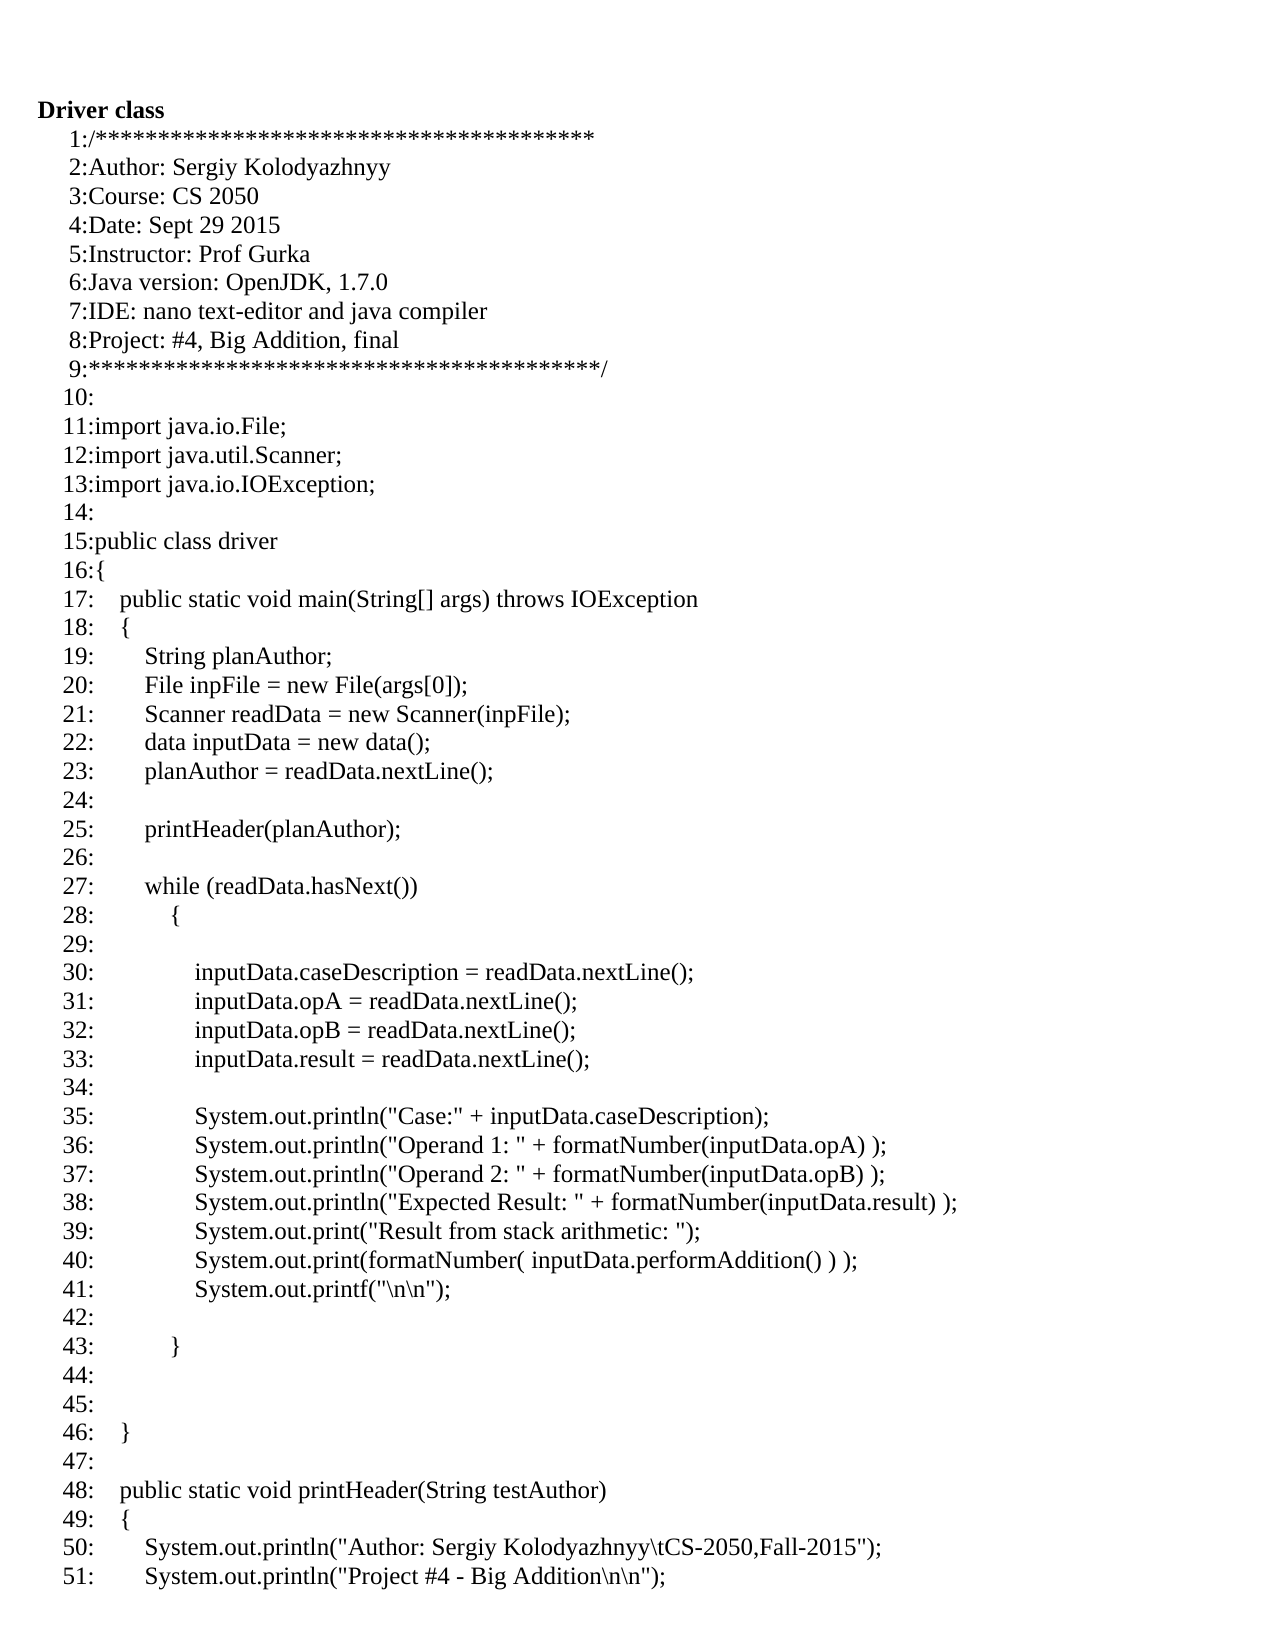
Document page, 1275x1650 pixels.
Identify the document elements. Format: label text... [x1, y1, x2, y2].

text 8:Project: #4, Big Addition, final [37, 325, 1237, 354]
text 38: System.out.println("Expected Result: " + formatNumber(inputData.result) ); [37, 1187, 1237, 1216]
text 31: inputData.opA = readData.nextLine(); [37, 986, 1237, 1015]
text 29: [37, 929, 1237, 957]
text 1:/**************************************** [37, 124, 1237, 152]
text 10: [37, 382, 1237, 411]
text 46: } [37, 1417, 1237, 1446]
text 42: [37, 1302, 1237, 1331]
text 9:*****************************************/ [37, 354, 1237, 382]
text 17: public static void main(String[] args) throws IOException [37, 584, 1237, 612]
text 27: while (readData.hasNext()) [37, 871, 1237, 900]
text 20: File inpFile = new File(args[0]); [37, 670, 1237, 699]
text 4:Date: Sept 29 2015 [37, 210, 1237, 239]
text 14: [37, 497, 1237, 526]
text 26: [37, 842, 1237, 871]
text 5:Instructor: Prof Gurka [37, 239, 1237, 267]
text 6:Java version: OpenJDK, 1.7.0 [37, 267, 1237, 296]
text 12:import java.util.Scanner; [37, 440, 1237, 469]
text 3:Course: CS 2050 [37, 181, 1237, 210]
text 33: inputData.result = readData.nextLine(); [37, 1044, 1237, 1072]
text 22: data inputData = new data(); [37, 727, 1237, 756]
text 23: planAuthor = readData.nextLine(); [37, 756, 1237, 785]
text 51: System.out.println("Project #4 - Big Addition\n\n"); [37, 1561, 1237, 1590]
text 18: { [37, 612, 1237, 641]
text 2:Author: Sergiy Kolodyazhnyy [37, 152, 1237, 181]
text 13:import java.io.IOException; [37, 469, 1237, 497]
text 41: System.out.printf("\n\n"); [37, 1274, 1237, 1302]
text 11:import java.io.File; [37, 411, 1237, 440]
text 40: System.out.print(formatNumber( inputData.performAddition() ) ); [37, 1245, 1237, 1274]
text 36: System.out.println("Operand 1: " + formatNumber(inputData.opA) ); [37, 1130, 1237, 1159]
text 34: [37, 1072, 1237, 1101]
text 30: inputData.caseDescription = readData.nextLine(); [37, 957, 1237, 986]
text 49: { [37, 1504, 1237, 1532]
text 48: public static void printHeader(String testAuthor) [37, 1475, 1237, 1504]
text 7:IDE: nano text-editor and java compiler [37, 296, 1237, 325]
text 24: [37, 785, 1237, 814]
text 19: String planAuthor; [37, 641, 1237, 670]
text 28: { [37, 900, 1237, 929]
text 32: inputData.opB = readData.nextLine(); [37, 1015, 1237, 1044]
text 50: System.out.println("Author: Sergiy Kolodyazhnyy\tCS-2050,Fall-2015"); [37, 1532, 1237, 1561]
text 43: } [37, 1331, 1237, 1360]
text 37: System.out.println("Operand 2: " + formatNumber(inputData.opB) ); [37, 1159, 1237, 1187]
text 47: [37, 1446, 1237, 1475]
text 25: printHeader(planAuthor); [37, 814, 1237, 842]
text 45: [37, 1389, 1237, 1417]
text 15:public class driver [37, 526, 1237, 555]
text 21: Scanner readData = new Scanner(inpFile); [37, 699, 1237, 727]
text 35: System.out.println("Case:" + inputData.caseDescription); [37, 1101, 1237, 1130]
text 44: [37, 1360, 1237, 1389]
text 39: System.out.print("Result from stack arithmetic: "); [37, 1216, 1237, 1245]
text 16:{ [37, 555, 1237, 584]
text Driver class [37, 95, 1237, 124]
